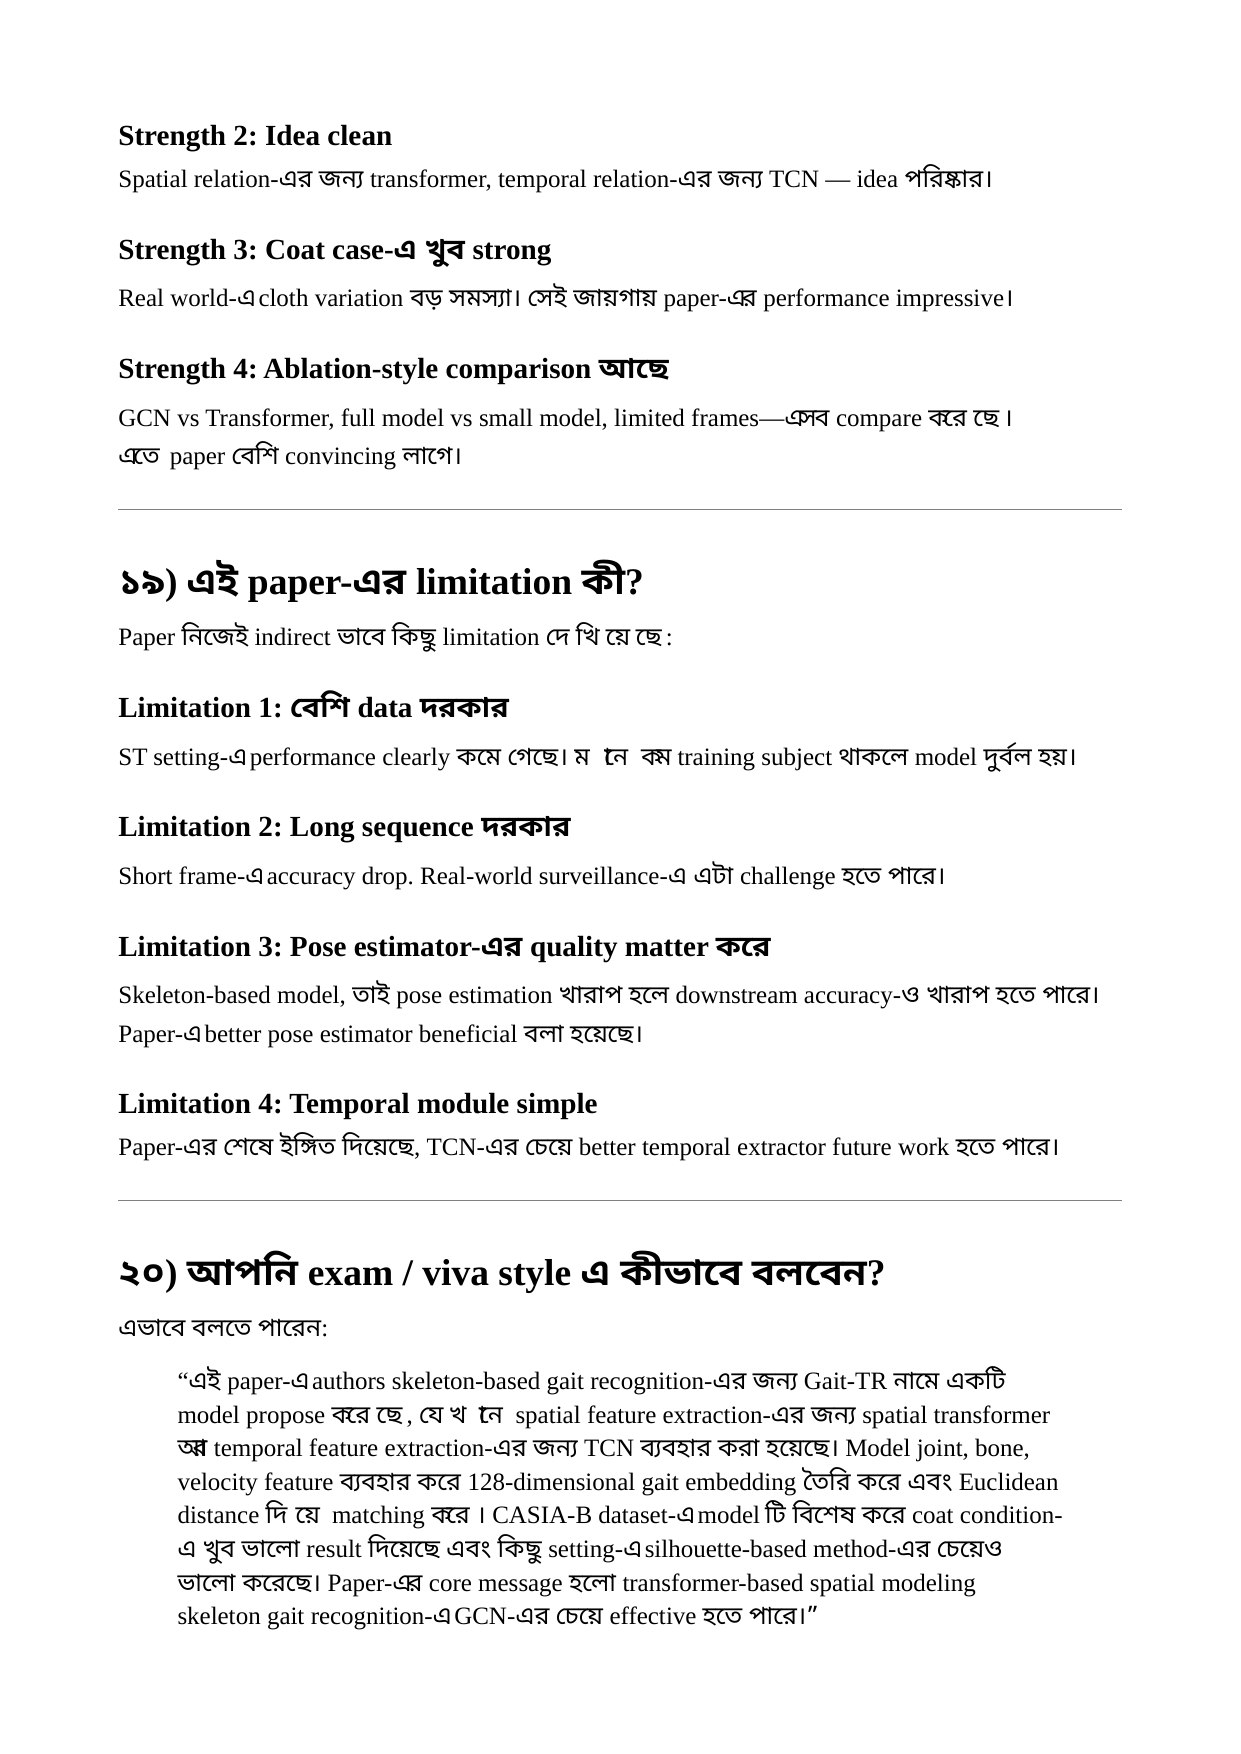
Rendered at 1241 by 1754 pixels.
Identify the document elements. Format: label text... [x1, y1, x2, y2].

text Paper-এর শেষে ইঙ্গিত দিয়েছে, TCN-এর চেয়ে better temporal extractor future work হতে পারে। [118, 1132, 1122, 1166]
subtitle Limitation 4: Temporal module simple [118, 1086, 1122, 1120]
text ST setting-এ performance clearly কমে গেছে। মানে কম training subject থাকলে model দুর্বল হয়। [118, 742, 1122, 775]
text Real world-এ cloth variation বড় সমস্যা। সেই জায়গায় paper-এর performance impressive। [118, 283, 1122, 317]
text Short frame-এ accuracy drop. Real-world surveillance-এ এটা challenge হতে পারে। [118, 861, 1122, 894]
subtitle Limitation 2: Long sequence দরকার [118, 809, 1122, 848]
subtitle ১৯) এই paper-এর limitation কী? [118, 559, 1122, 610]
subtitle Strength 2: Idea clean [118, 118, 1122, 152]
text “এই paper-এ authors skeleton-based gait recognition-এর জন্য Gait-TR নামে একটি model propose করেছে, যেখানে spatial feature extraction-এর জন্য spatial transformer আর temporal feature extraction-এর জন্য TCN ব্যবহার করা হয়েছে। Model joint, bone, velocity feature ব্যবহার করে 128-dimensional gait embedding তৈরি করে এবং Euclidean distance দিয়ে matching করে। CASIA-B dataset-এ modelটি বিশেষ করে coat condition-এ খুব ভালো result দিয়েছে এবং কিছু setting-এ silhouette-based method-এর চেয়েও ভালো করেছে। Paper-এর core message হলো transformer-based spatial modeling skeleton gait recognition-এ GCN-এর চেয়ে effective হতে পারে।” [177, 1366, 1063, 1635]
subtitle Limitation 1: বেশি data দরকার [118, 690, 1122, 729]
text GCN vs Transformer, full model vs small model, limited frames—এসব compare করেছে। এতে paper বেশি convincing লাগে। [118, 403, 1122, 475]
text Spatial relation-এর জন্য transformer, temporal relation-এর জন্য TCN — idea পরিষ্কার। [118, 164, 1122, 198]
text Skeleton-based model, তাই pose estimation খারাপ হলে downstream accuracy-ও খারাপ হতে পারে। Paper-এ better pose estimator beneficial বলা হয়েছে। [118, 980, 1122, 1052]
text Paper নিজেই indirect ভাবে কিছু limitation দেখিয়েছে: [118, 622, 1122, 656]
text এভাবে বলতে পারেন: [118, 1313, 1122, 1347]
subtitle ২০) আপনি exam / viva style এ কীভাবে বলবেন? [118, 1251, 1122, 1301]
subtitle Strength 4: Ablation-style comparison আছে [118, 351, 1122, 390]
subtitle Limitation 3: Pose estimator-এর quality matter করে [118, 929, 1122, 968]
subtitle Strength 3: Coat case-এ খুব strong [118, 232, 1122, 271]
